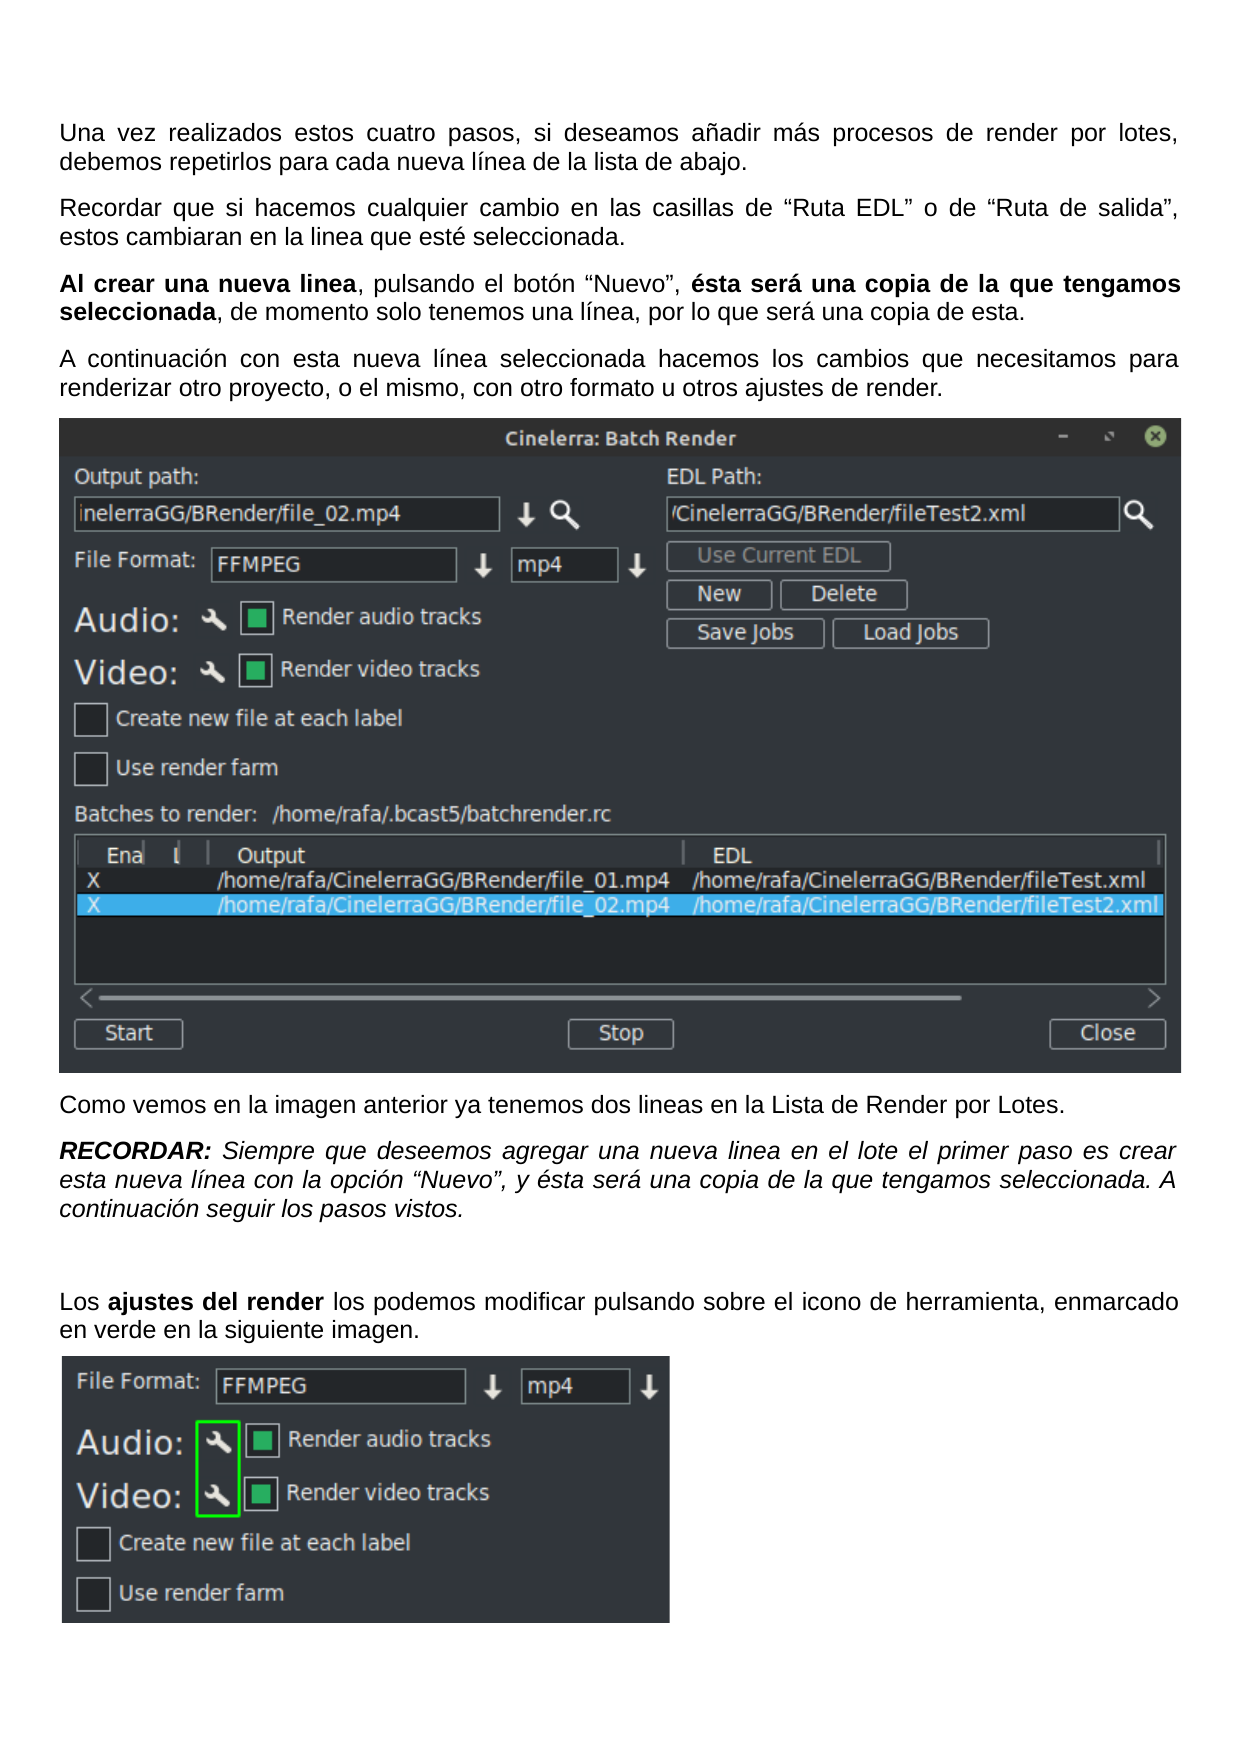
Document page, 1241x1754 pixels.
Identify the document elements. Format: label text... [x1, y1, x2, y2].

text Recordar que si hacemos cualquier cambio en las casillas de “Ruta EDL” o de “Ruta de salida”, estos cambiaran en la linea que esté seleccionada. [59, 193, 1181, 251]
picture [61, 1356, 670, 1623]
text A continuación con esta nueva línea seleccionada hacemos los cambios que necesitamos para renderizar otro proyecto, o el mismo, con otro formato u otros ajustes de render. [59, 344, 1181, 401]
picture [59, 418, 1182, 1073]
text RECORDAR: Siempre que deseemos agregar una nueva linea en el lote el primer paso es crear esta nueva línea con la opción “Nuevo”, y ésta será una copia de la que tengamos seleccionada. A continuación seguir los pasos vistos. [59, 1136, 1181, 1223]
text Como vemos en la imagen anterior ya tenemos dos lineas en la Lista de Render por Lotes. [59, 1073, 1181, 1119]
text Los ajustes del render los podemos modificar pulsando sobre el icono de herramienta, enmarcado en verde en la siguiente imagen. [59, 1287, 1181, 1344]
text Al crear una nueva linea, pulsando el botón “Nuevo”, ésta será una copia de la que tengamos seleccionada, de momento solo tenemos una línea, por lo que será una copia de esta. [59, 268, 1181, 326]
text Una vez realizados estos cuatro pasos, si deseamos añadir más procesos de render por lotes, debemos repetirlos para cada nueva línea de la lista de abajo. [59, 118, 1181, 176]
